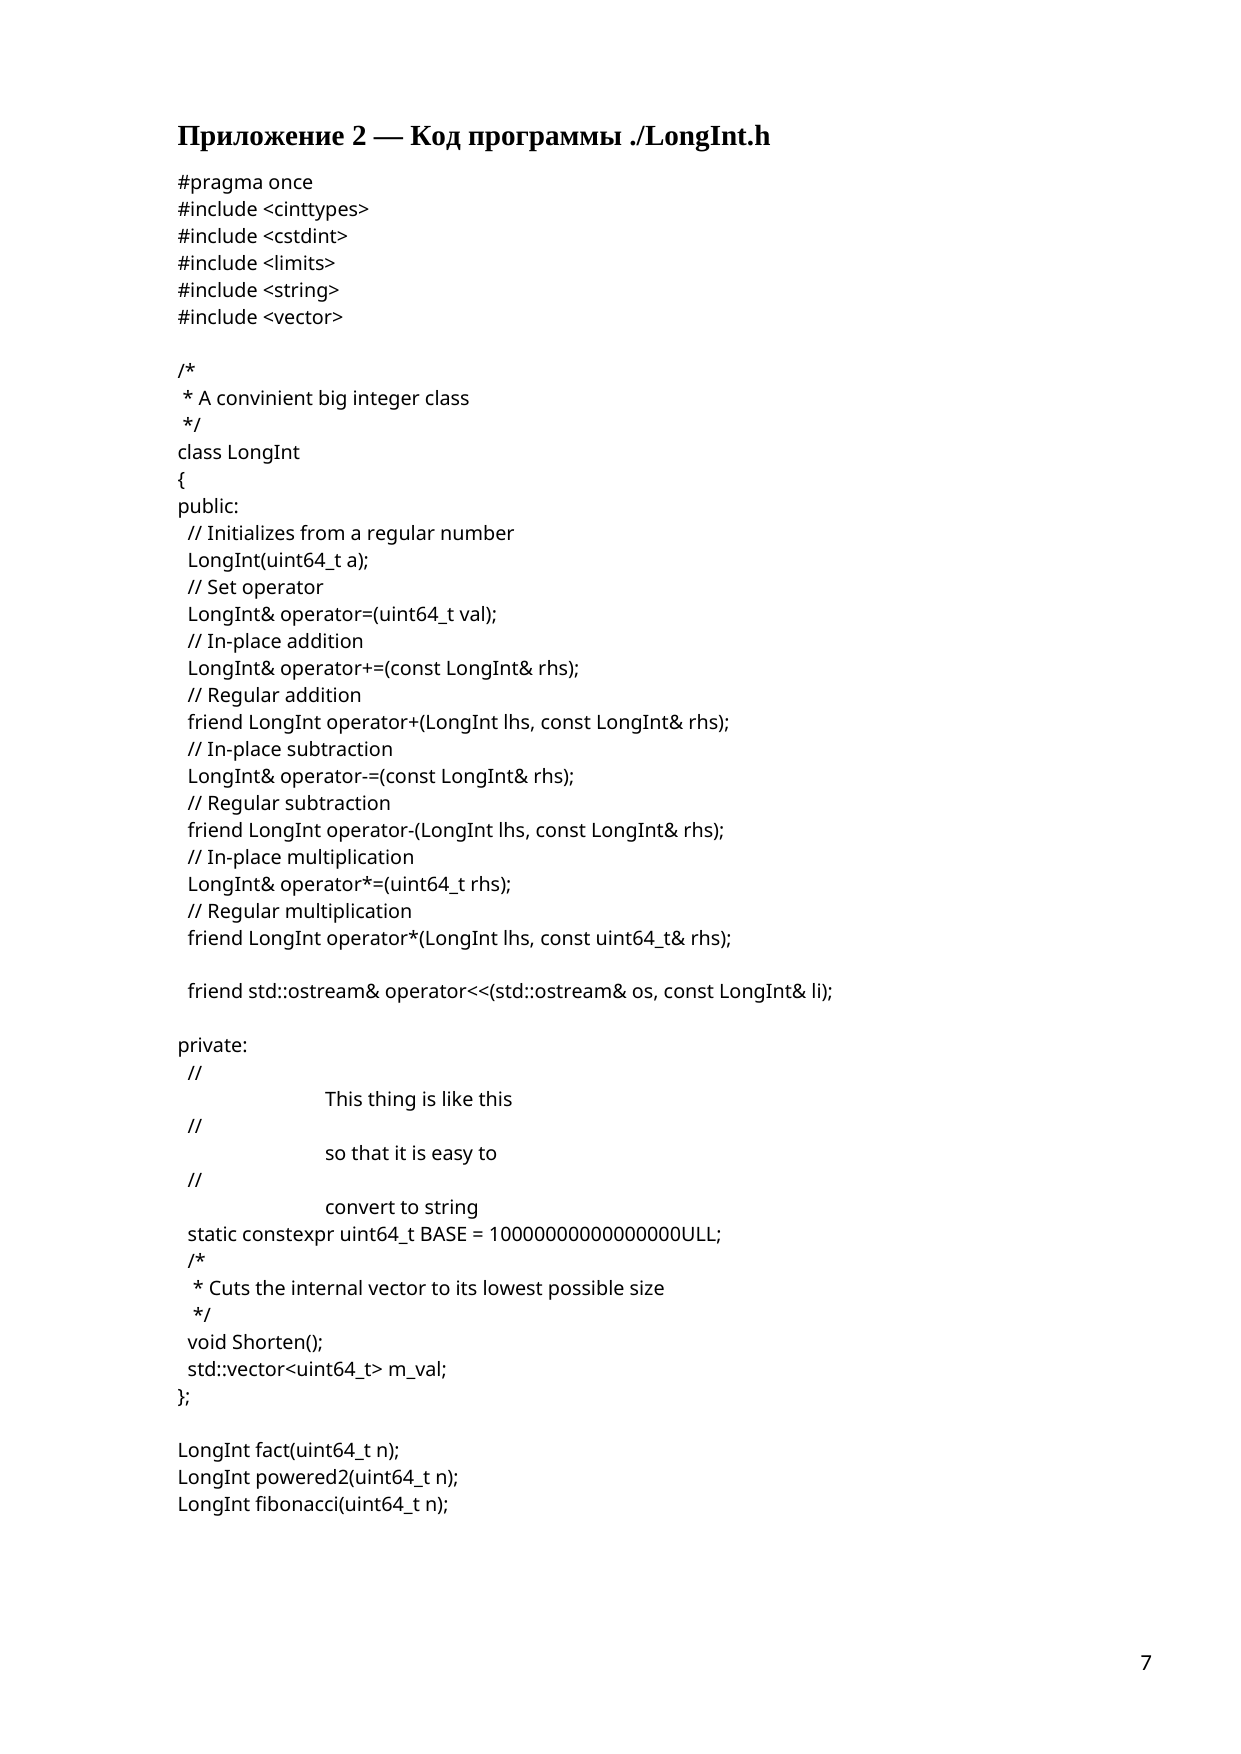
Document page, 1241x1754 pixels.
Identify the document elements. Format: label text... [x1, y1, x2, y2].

text // Regular multiplication [177, 897, 1152, 924]
text #include <limits> [177, 249, 1152, 276]
text LongInt& operator+=(const LongInt& rhs); [177, 654, 1152, 681]
text LongInt& operator*=(uint64_t rhs); [177, 870, 1152, 897]
text // In-place subtraction [177, 735, 1152, 762]
text private: [177, 1032, 1152, 1059]
text { [177, 465, 1152, 492]
text #include <cinttypes> [177, 195, 1152, 222]
text // so that it is easy to [177, 1113, 1152, 1167]
text void Shorten(); [177, 1328, 1152, 1356]
text std::vector<uint64_t> m_val; [177, 1356, 1152, 1382]
text // This thing is like this [177, 1059, 1152, 1113]
text #pragma once [177, 168, 1152, 195]
text LongInt fibonacci(uint64_t n); [177, 1490, 1152, 1517]
text * A convinient big integer class [177, 384, 1152, 411]
text LongInt fact(uint64_t n); [177, 1436, 1152, 1463]
text }; [177, 1382, 1152, 1409]
text LongInt powered2(uint64_t n); [177, 1463, 1152, 1490]
text Приложение 2 — Код программы ./LongInt.h [177, 118, 1152, 152]
text // Regular addition [177, 681, 1152, 708]
text // Initializes from a regular number [177, 519, 1152, 546]
text // In-place addition [177, 627, 1152, 654]
text */ [177, 411, 1152, 438]
text friend LongInt operator*(LongInt lhs, const uint64_t& rhs); [177, 924, 1152, 951]
text // Regular subtraction [177, 789, 1152, 816]
text // convert to string [177, 1167, 1152, 1221]
text // Set operator [177, 573, 1152, 600]
text */ [177, 1302, 1152, 1328]
text friend LongInt operator-(LongInt lhs, const LongInt& rhs); [177, 816, 1152, 843]
text #include <vector> [177, 303, 1152, 330]
text class LongInt [177, 438, 1152, 465]
text LongInt& operator=(uint64_t val); [177, 600, 1152, 627]
text #include <cstdint> [177, 222, 1152, 249]
text #include <string> [177, 276, 1152, 303]
text friend std::ostream& operator<<(std::ostream& os, const LongInt& li); [177, 978, 1152, 1005]
text LongInt& operator-=(const LongInt& rhs); [177, 762, 1152, 789]
text /* [177, 1248, 1152, 1274]
text * Cuts the internal vector to its lowest possible size [177, 1274, 1152, 1302]
text // In-place multiplication [177, 843, 1152, 870]
text friend LongInt operator+(LongInt lhs, const LongInt& rhs); [177, 708, 1152, 735]
text /* [177, 357, 1152, 384]
text public: [177, 492, 1152, 519]
text static constexpr uint64_t BASE = 10000000000000000ULL; [177, 1221, 1152, 1248]
text LongInt(uint64_t a); [177, 546, 1152, 573]
